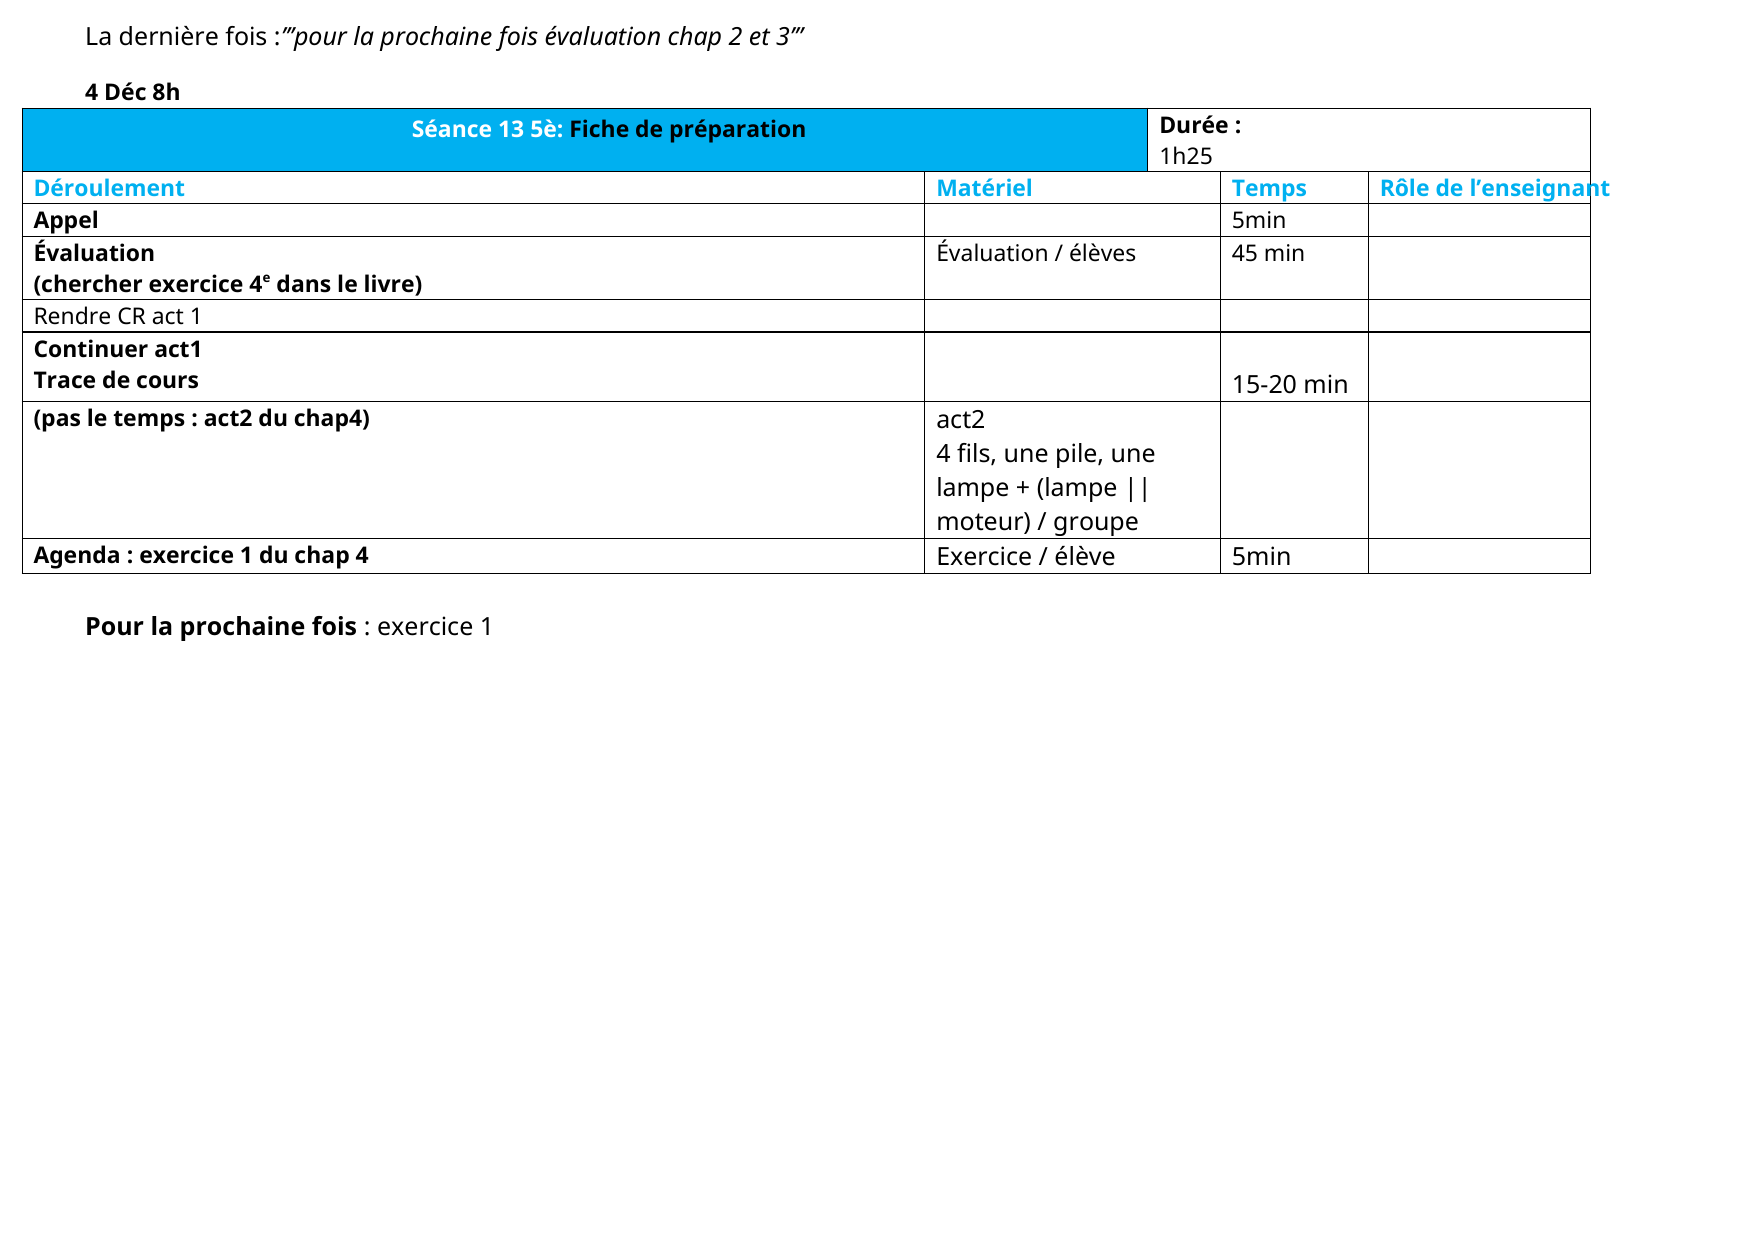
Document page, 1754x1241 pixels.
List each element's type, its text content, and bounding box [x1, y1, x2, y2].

table_cell Exercice / élève [925, 539, 1220, 573]
table_cell 5min [1221, 539, 1368, 573]
table_cell [925, 300, 1220, 331]
table_cell [1369, 204, 1590, 236]
table_cell Continuer act1 Trace de cours [23, 333, 924, 401]
table_cell 15-20 min [1221, 333, 1368, 401]
table_header Durée : 1h25 [1148, 109, 1590, 171]
table_cell [925, 333, 1220, 401]
table_cell [925, 204, 1220, 236]
table_cell [1369, 333, 1590, 401]
table_cell [1369, 539, 1590, 573]
table_cell Évaluation / élèves [925, 237, 1220, 299]
table_cell [1221, 402, 1368, 538]
table_cell 45 min [1221, 237, 1368, 299]
table_cell (pas le temps : act2 du chap4) [23, 402, 924, 538]
table_cell Matériel [925, 172, 1220, 203]
text Pour la prochaine fois : exercice 1 [85, 608, 1745, 642]
table_cell [1369, 402, 1590, 538]
text La dernière fois :’’’pour la prochaine fois évaluation chap 2 et 3’’’ [85, 18, 1745, 52]
table_cell 5min [1221, 204, 1368, 236]
table_header Séance 13 5è: Fiche de préparation [23, 109, 1147, 171]
table_cell [1221, 300, 1368, 331]
table_cell Rôle de l’enseignant [1369, 172, 1590, 203]
table_cell [1369, 237, 1590, 299]
table_cell Évaluation (chercher exercice 4e dans le livre) [23, 237, 924, 299]
table_cell [1369, 300, 1590, 331]
table_cell Temps [1221, 172, 1368, 203]
table_cell Agenda : exercice 1 du chap 4 [23, 539, 924, 573]
table_cell Appel [23, 204, 924, 236]
table_cell Déroulement [23, 172, 924, 203]
text 4 Déc 8h [85, 76, 1754, 107]
table_cell Rendre CR act 1 [23, 300, 924, 331]
table_cell act2 4 fils, une pile, une lampe + (lampe || moteur) / groupe [925, 402, 1220, 538]
